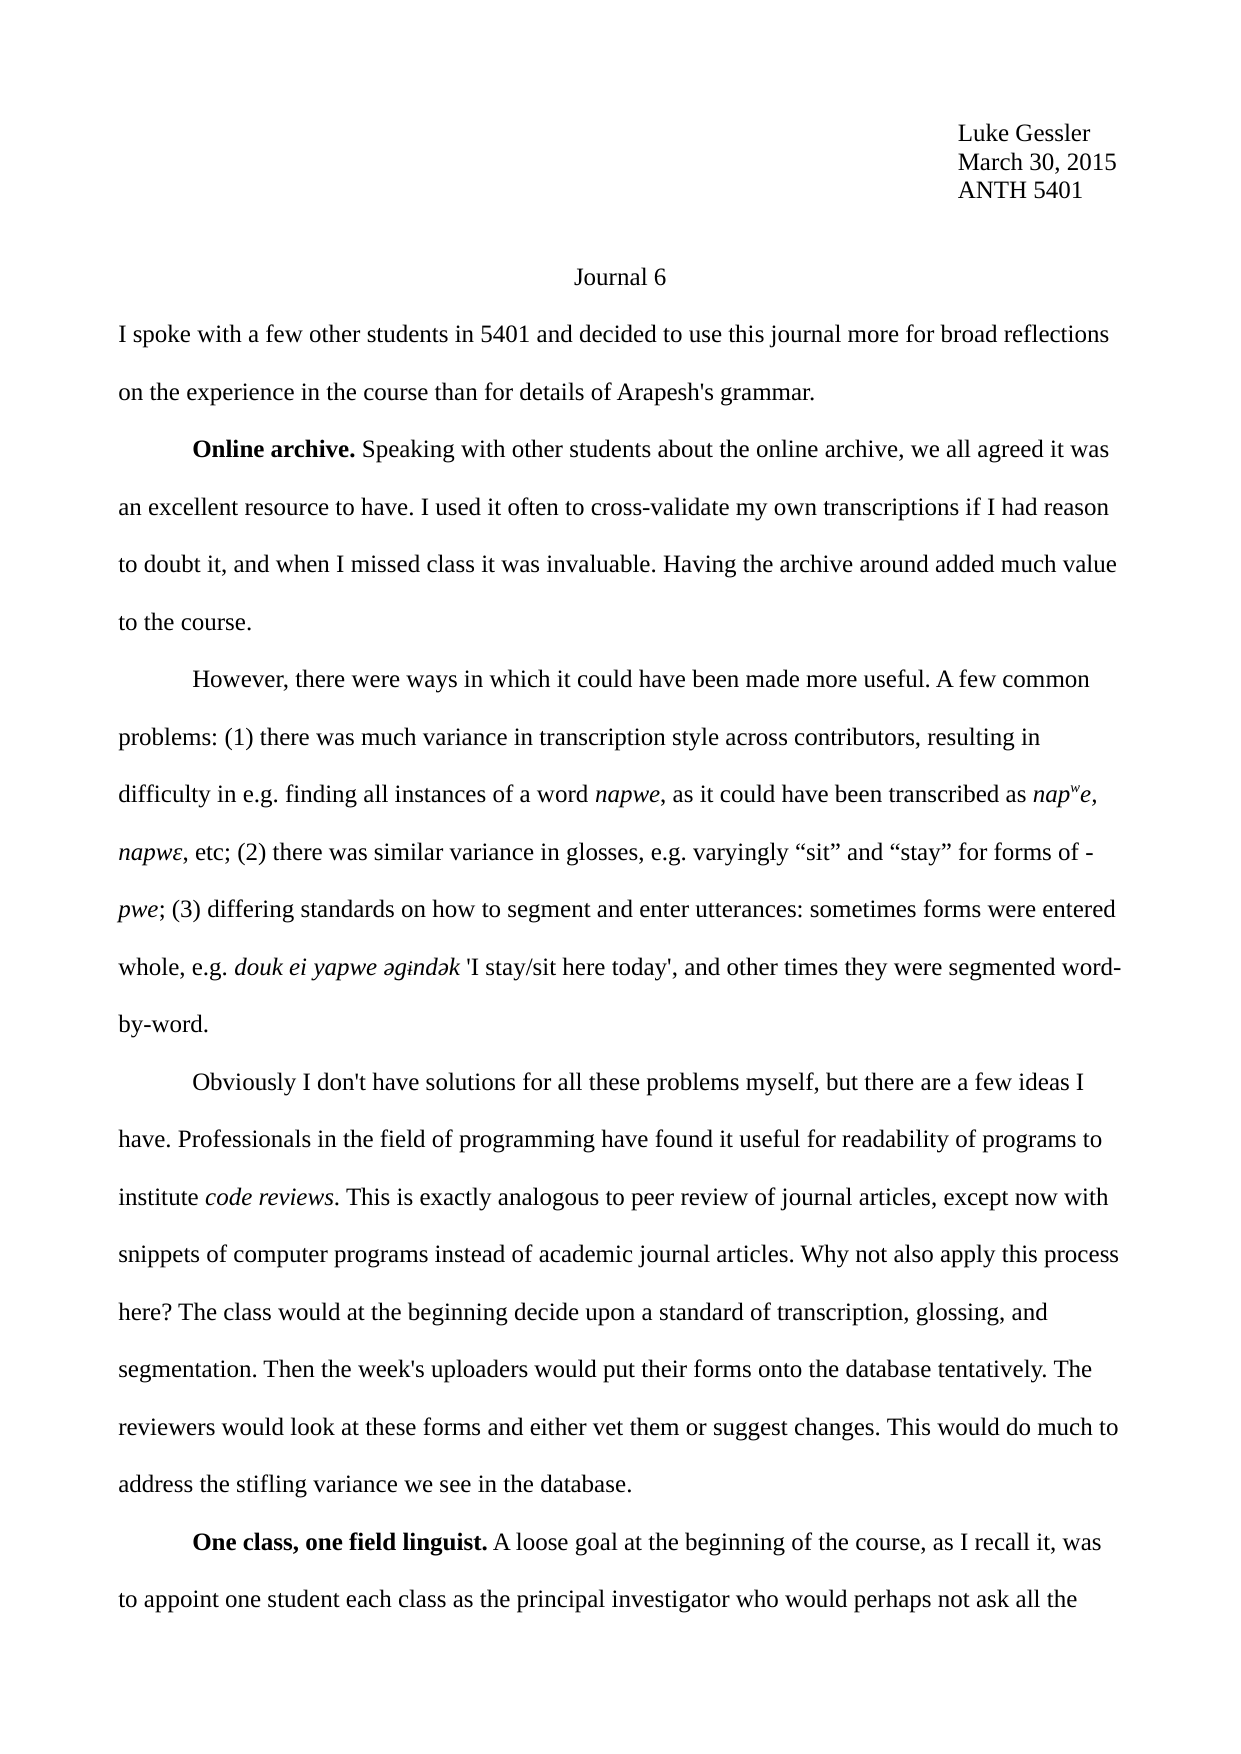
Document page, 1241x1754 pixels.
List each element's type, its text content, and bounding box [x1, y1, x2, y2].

text I spoke with a few other students in 5401 and decided to use this journal more for broad reflections on the experience in the course than for details of Arapesh's grammar. [118, 319, 1122, 406]
text Online archive. Speaking with other students about the online archive, we all agreed it was an excellent resource to have. I used it often to cross-validate my own transcriptions if I had reason to doubt it, and when I missed class it was invaluable. Having the archive around added much value to the course. [118, 434, 1122, 636]
text Luke Gessler [958, 118, 1122, 147]
text However, there were ways in which it could have been made more useful. A few common problems: (1) there was much variance in transcription style across contributors, resulting in difficulty in e.g. finding all instances of a word napwe, as it could have been transcribed as napwe, napwε, etc; (2) there was similar variance in glosses, e.g. varyingly “sit” and “stay” for forms of -pwe; (3) differing standards on how to segment and enter utterances: sometimes forms were entered whole, e.g. douk ei yapwe əgɨndək 'I stay/sit here today', and other times they were segmented word-by-word. [118, 664, 1122, 1038]
text One class, one field linguist. A loose goal at the beginning of the course, as I recall it, was to appoint one student each class as the principal investigator who would perhaps not ask all the [118, 1527, 1122, 1613]
text Journal 6 [118, 262, 1122, 291]
text ANTH 5401 [958, 176, 1122, 204]
text Obviously I don't have solutions for all these problems myself, but there are a few ideas I have. Professionals in the field of programming have found it useful for readability of programs to institute code reviews. This is exactly analogous to peer review of journal articles, except now with snippets of computer programs instead of academic journal articles. Why not also apply this process here? The class would at the beginning decide upon a standard of transcription, glossing, and segmentation. Then the week's uploaders would put their forms onto the database tentatively. The reviewers would look at these forms and either vet them or suggest changes. This would do much to address the stifling variance we see in the database. [118, 1067, 1122, 1498]
text March 30, 2015 [958, 147, 1122, 176]
